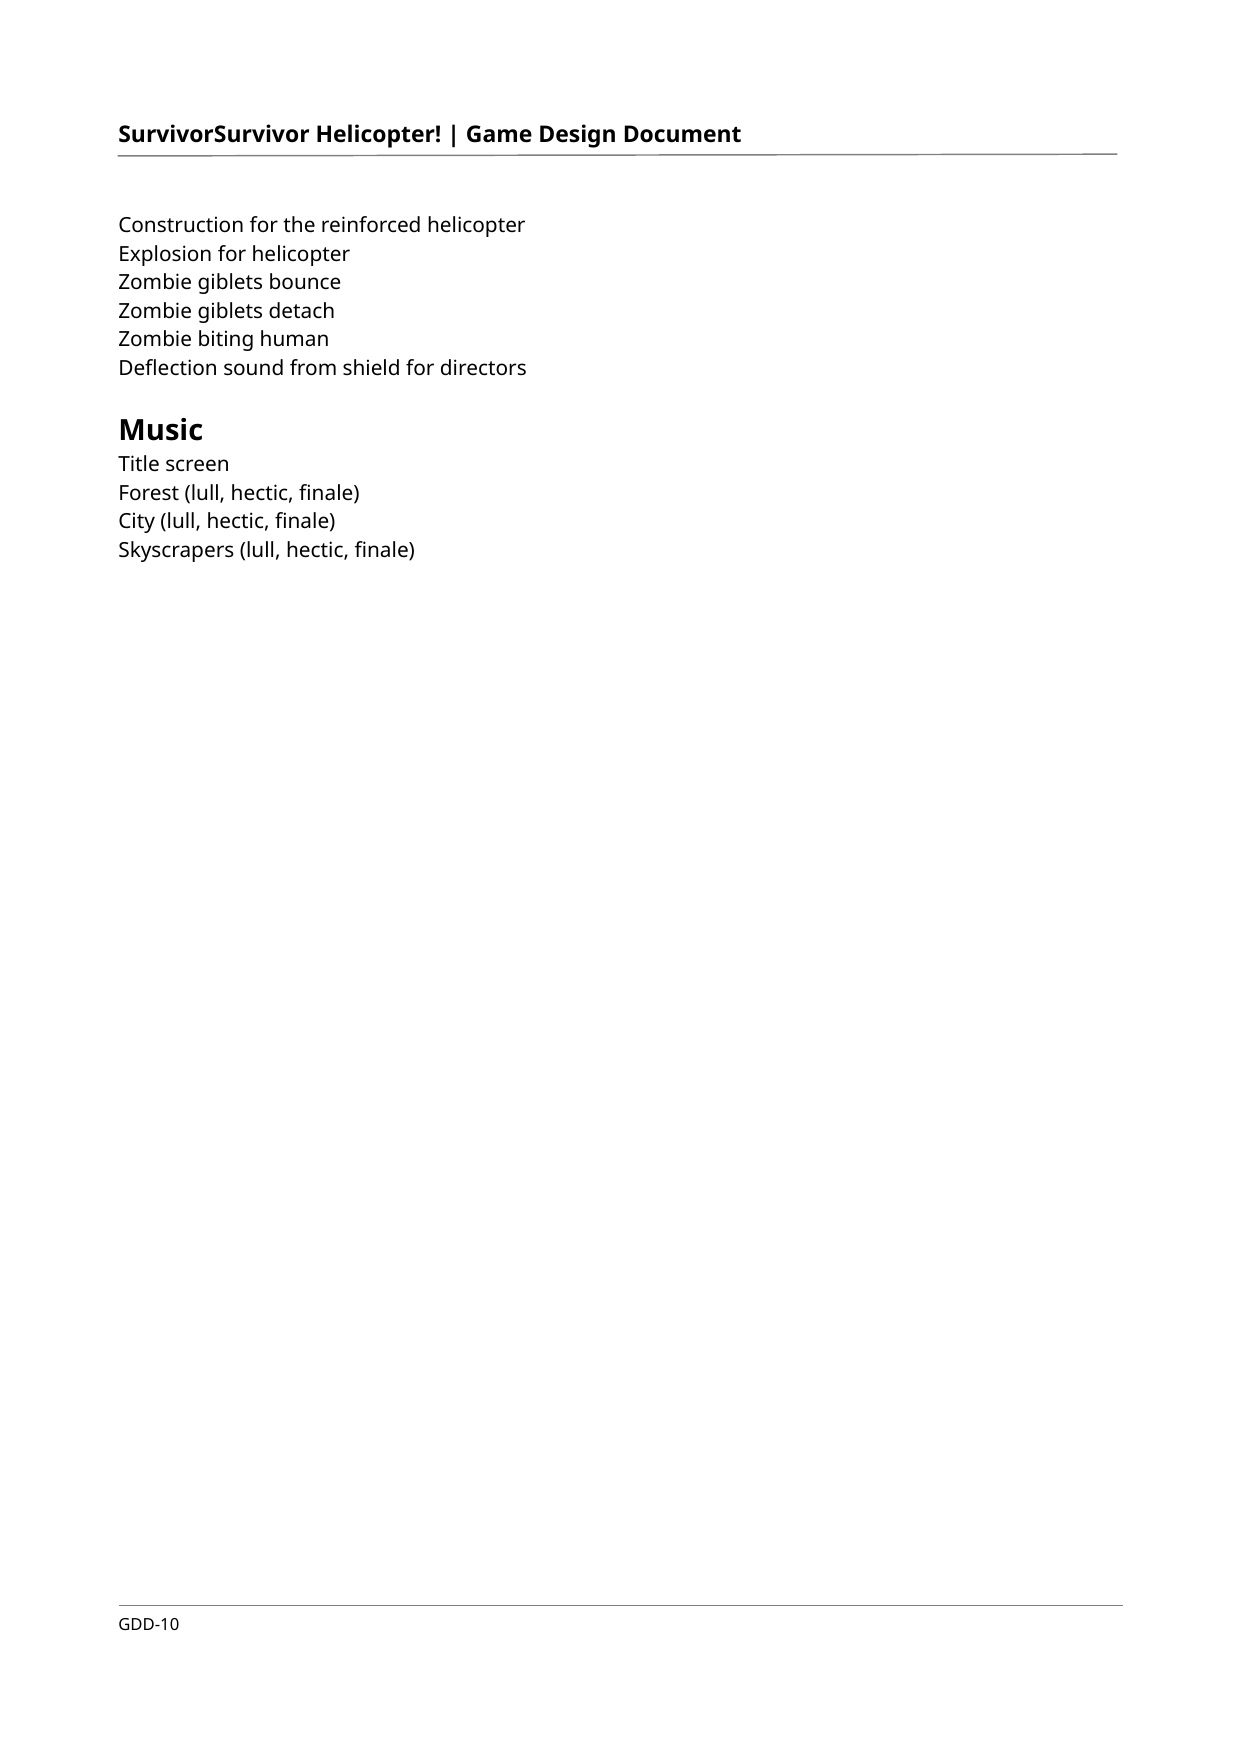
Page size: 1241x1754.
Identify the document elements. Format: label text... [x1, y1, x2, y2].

text Zombie biting human [118, 324, 1122, 353]
text Zombie giblets detach [118, 296, 1122, 324]
text Music [118, 410, 1122, 449]
text City (lull, hectic, finale) [118, 506, 1122, 535]
text Forest (lull, hectic, finale) [118, 478, 1122, 506]
text Explosion for helicopter [118, 239, 1122, 267]
text Deflection sound from shield for directors [118, 353, 1122, 381]
text Construction for the reinforced helicopter [118, 211, 1122, 239]
text Zombie giblets bounce [118, 267, 1122, 296]
text Title screen [118, 449, 1122, 478]
text Skyscrapers (lull, hectic, finale) [118, 535, 1122, 563]
